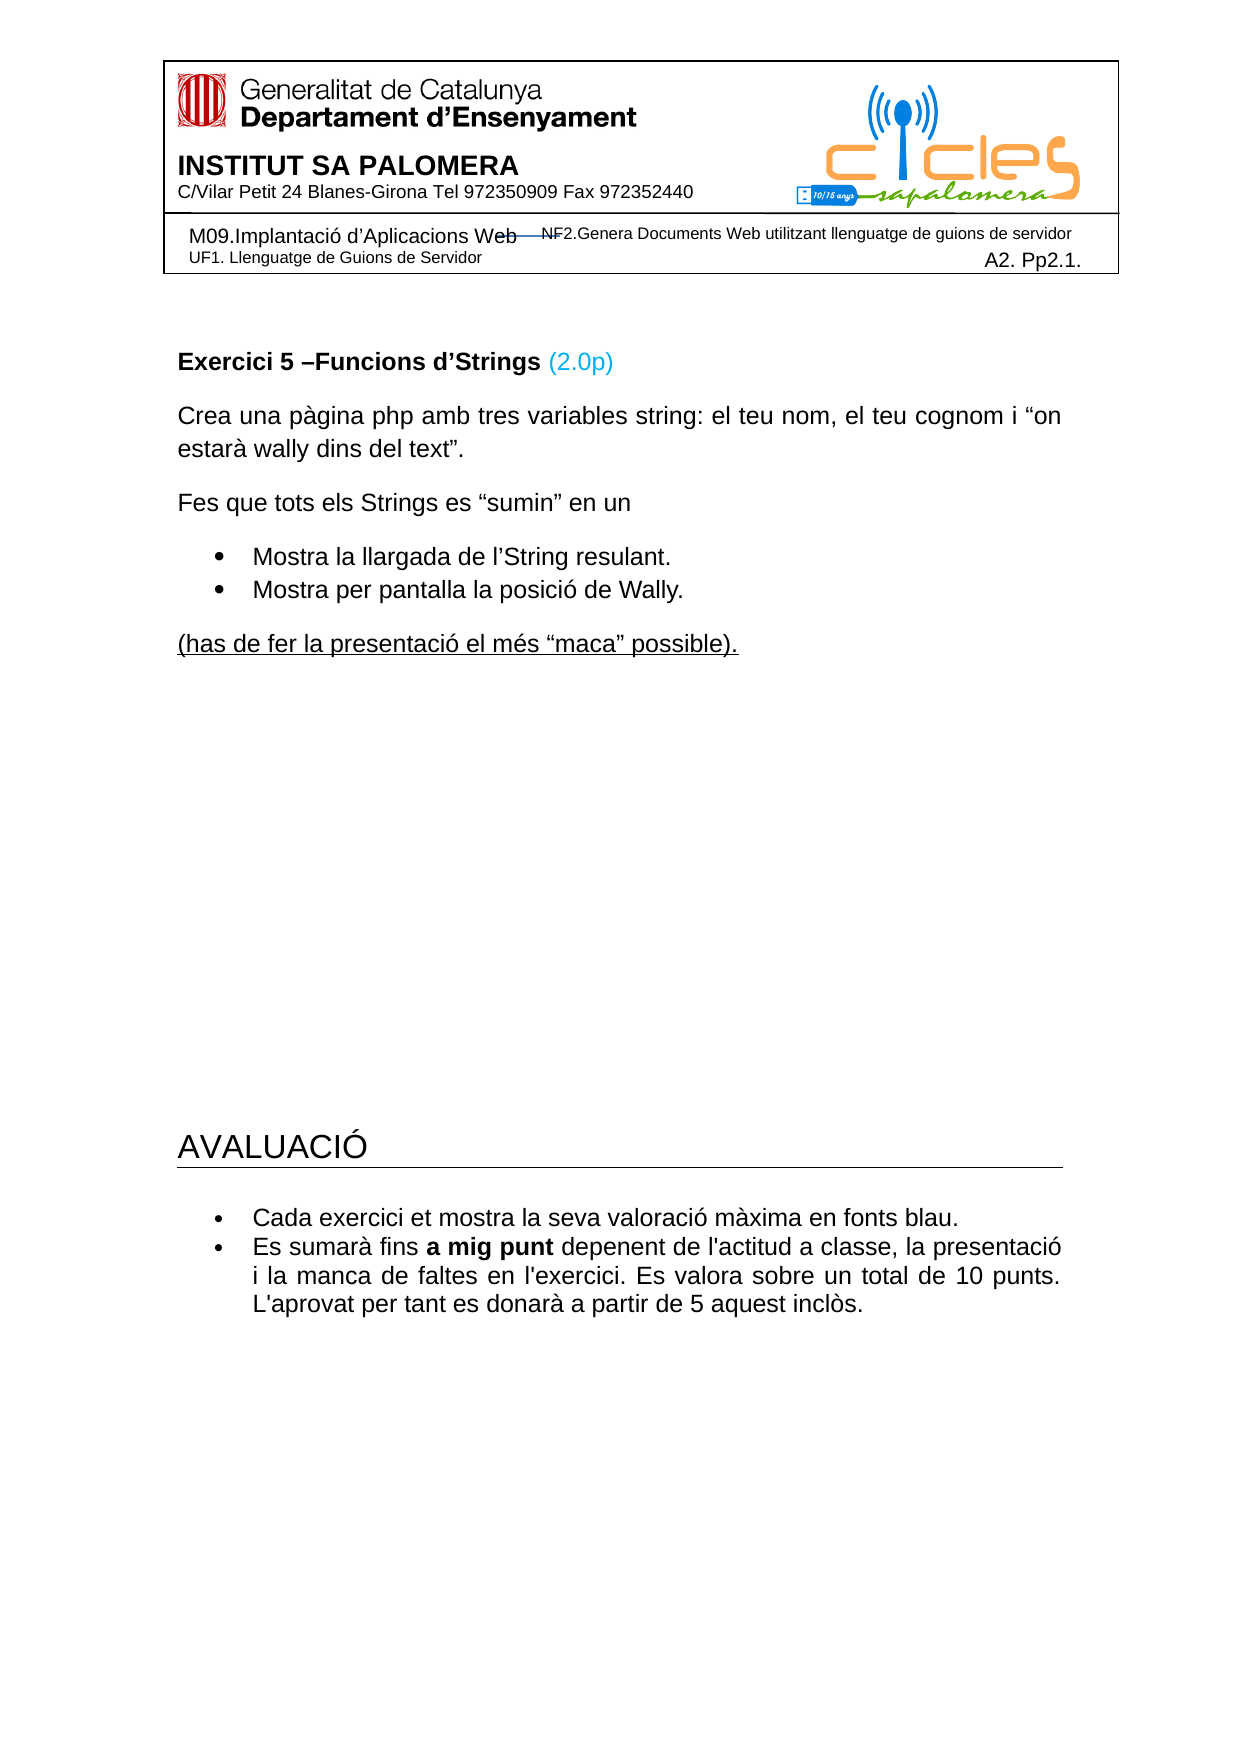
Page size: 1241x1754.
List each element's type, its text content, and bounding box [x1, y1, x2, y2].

picture [791, 71, 1085, 218]
list Es sumarà fins a mig punt depenent de l'actitud a classe, la presentació i la manca de faltes en l'exercici. Es valora sobre un total de 10 punts. L'aprovat per tant es donarà a partir de 5 aquest inclòs. [215, 1232, 1063, 1318]
text (has de fer la presentació el més “maca” possible). [177, 629, 1063, 658]
text Crea una pàgina php amb tres variables string: el teu nom, el teu cognom i “on estarà wally dins del text”. [177, 401, 1063, 463]
text Fes que tots els Strings es “sumin” en un [177, 488, 1063, 517]
list Mostra la llargada de l’String resulant. [215, 542, 1063, 571]
list Mostra per pantalla la posició de Wally. [215, 575, 1063, 604]
text Exercici 5 –Funcions d’Strings (2.0p) [177, 347, 1063, 376]
list Cada exercici et mostra la seva valoració màxima en fonts blau. [215, 1203, 1063, 1232]
text AVALUACIÓ [177, 1127, 1063, 1167]
